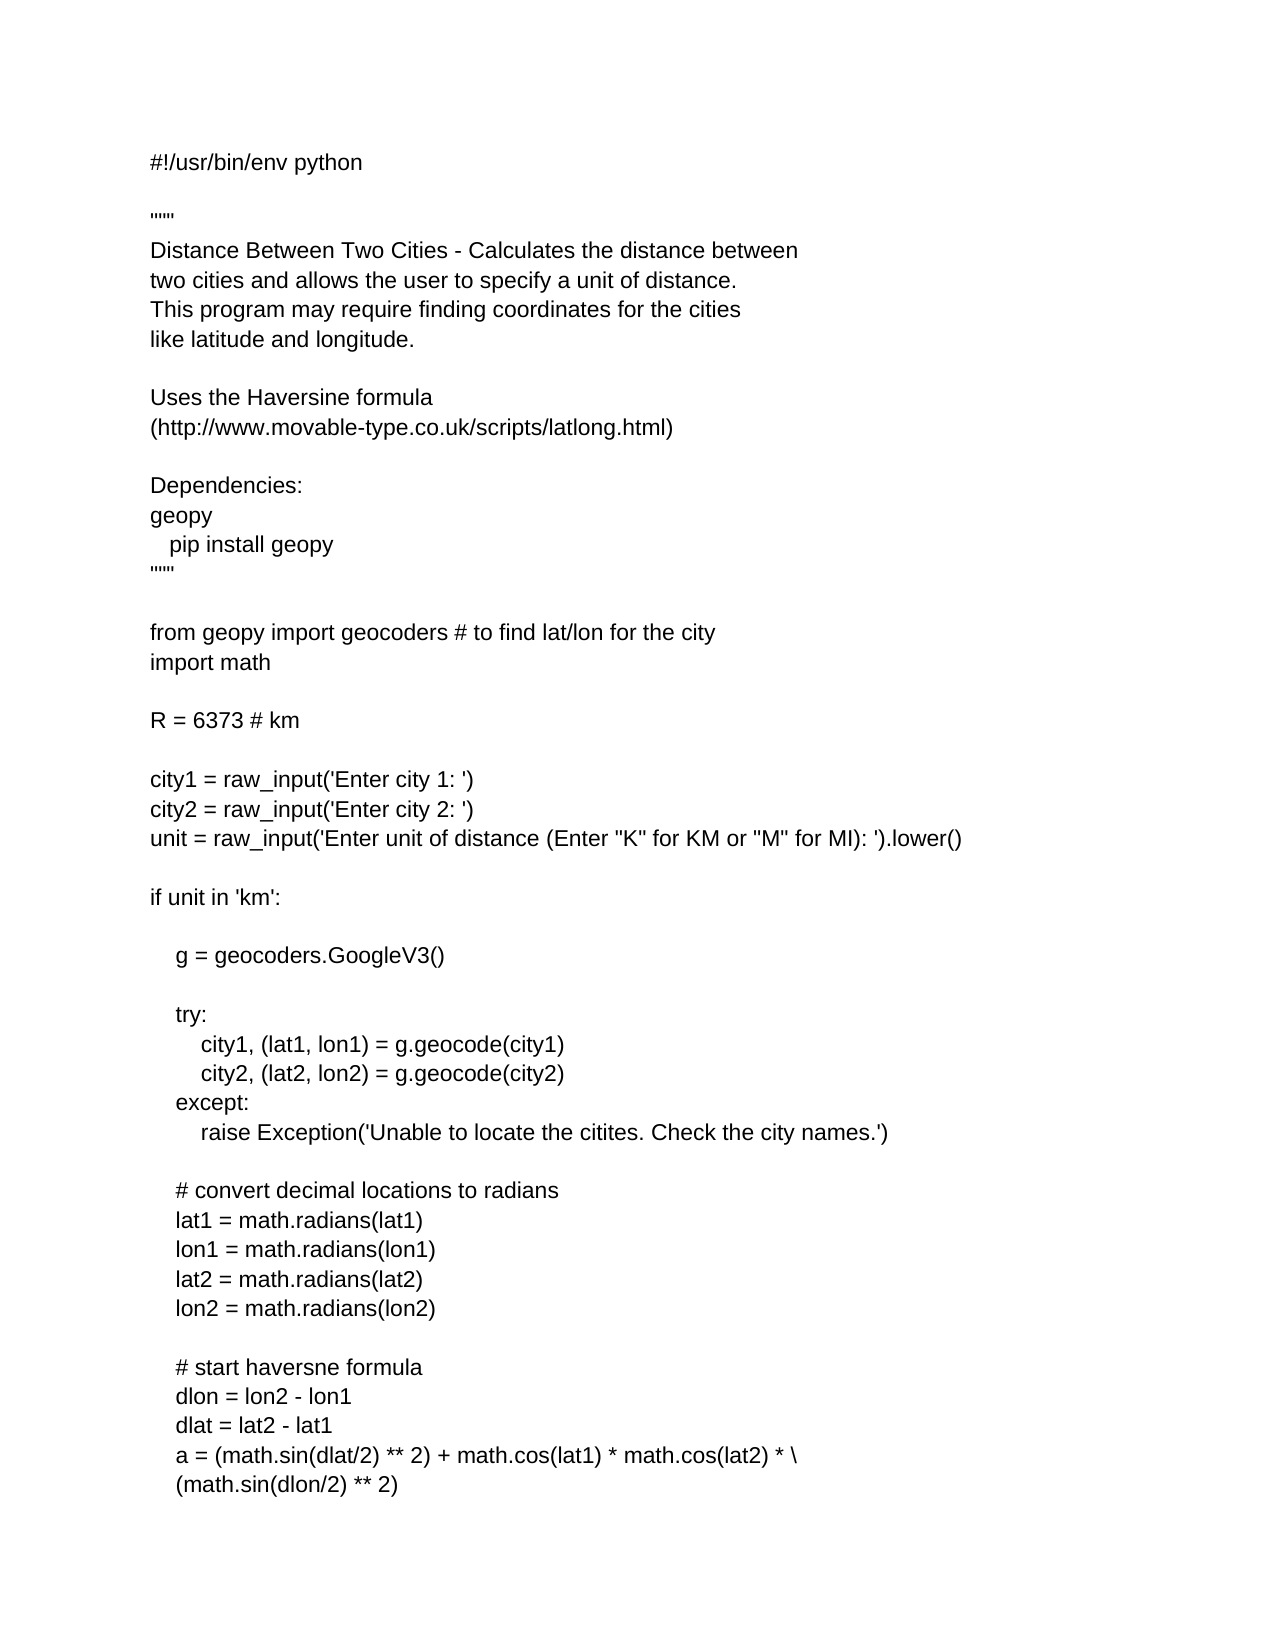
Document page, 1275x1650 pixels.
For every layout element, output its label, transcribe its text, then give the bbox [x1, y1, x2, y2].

text (math.sin(dlon/2) ** 2) [150, 1472, 1125, 1497]
text from geopy import geocoders # to find lat/lon for the city [150, 620, 1125, 646]
text # convert decimal locations to radians [150, 1178, 1125, 1204]
text This program may require finding coordinates for the cities [150, 297, 1125, 322]
text dlon = lon2 - lon1 [150, 1384, 1125, 1409]
text like latitude and longitude. [150, 326, 1125, 352]
text R = 6373 # km [150, 708, 1125, 734]
text lon2 = math.radians(lon2) [150, 1296, 1125, 1321]
text import math [150, 649, 1125, 675]
text city2, (lat2, lon2) = g.geocode(city2) [150, 1061, 1125, 1086]
text lat2 = math.radians(lat2) [150, 1266, 1125, 1292]
text lon1 = math.radians(lon1) [150, 1237, 1125, 1262]
text Distance Between Two Cities - Calculates the distance between [150, 238, 1125, 264]
text unit = raw_input('Enter unit of distance (Enter "K" for KM or "M" for MI): ').lower() [150, 826, 1125, 851]
text a = (math.sin(dlat/2) ** 2) + math.cos(lat1) * math.cos(lat2) * \ [150, 1442, 1125, 1468]
text if unit in 'km': [150, 884, 1125, 910]
text city1 = raw_input('Enter city 1: ') [150, 767, 1125, 792]
text (http://www.movable-type.co.uk/scripts/latlong.html) [150, 414, 1125, 440]
text """ [150, 561, 1125, 587]
text g = geocoders.GoogleV3() [150, 943, 1125, 969]
text two cities and allows the user to specify a unit of distance. [150, 267, 1125, 293]
text geopy [150, 502, 1125, 528]
text """ [150, 209, 1125, 234]
text Dependencies: [150, 473, 1125, 499]
text pip install geopy [150, 532, 1125, 557]
text try: [150, 1002, 1125, 1027]
text # start haversne formula [150, 1354, 1125, 1380]
text city1, (lat1, lon1) = g.geocode(city1) [150, 1031, 1125, 1057]
text lat1 = math.radians(lat1) [150, 1207, 1125, 1233]
text dlat = lat2 - lat1 [150, 1413, 1125, 1439]
text Uses the Haversine formula [150, 385, 1125, 411]
text city2 = raw_input('Enter city 2: ') [150, 796, 1125, 822]
text raise Exception('Unable to locate the citites. Check the city names.') [150, 1119, 1125, 1145]
text #!/usr/bin/env python [150, 150, 1125, 176]
text except: [150, 1090, 1125, 1116]
